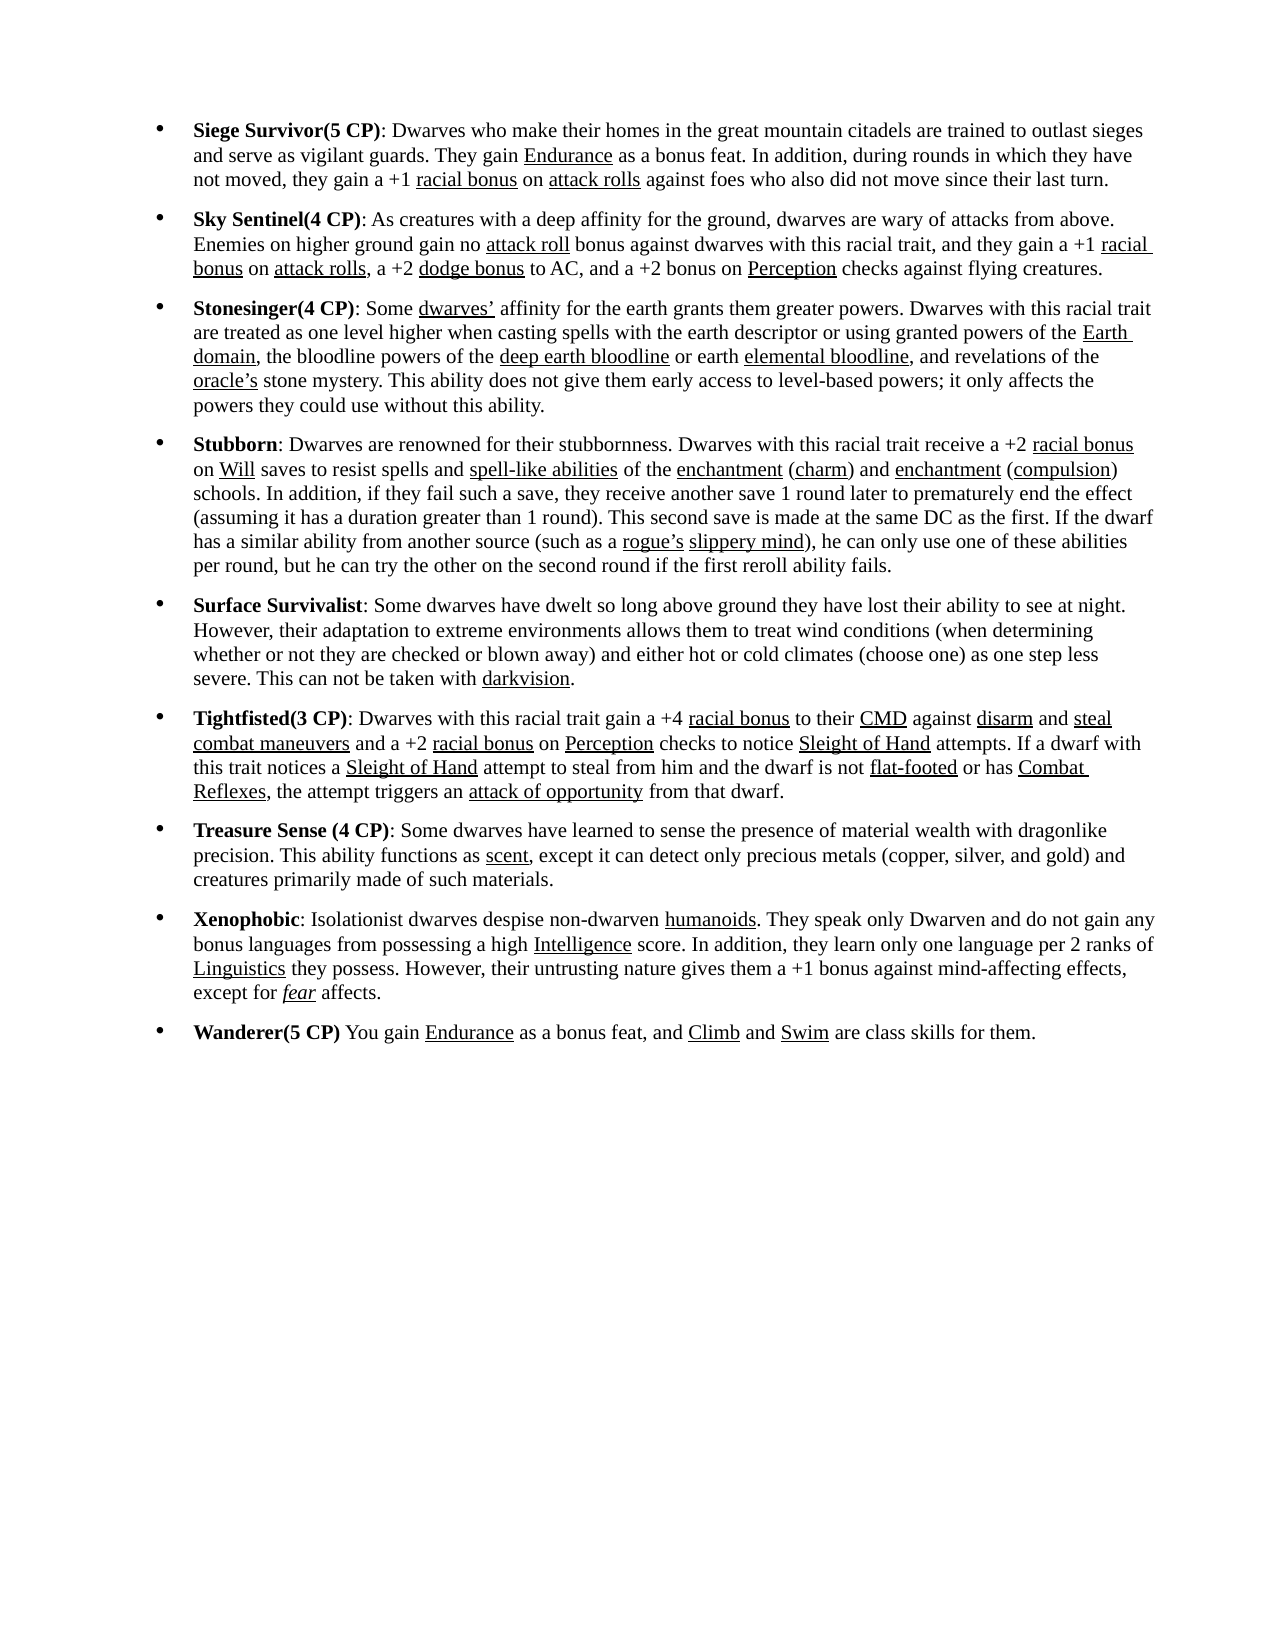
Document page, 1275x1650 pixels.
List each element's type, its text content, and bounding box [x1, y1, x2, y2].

list Tightfisted(3 CP): Dwarves with this racial trait gain a +4 racial bonus to their CMD against disarm and steal combat maneuvers and a +2 racial bonus on Perception checks to notice Sleight of Hand attempts. If a dwarf with this trait notices a Sleight of Hand attempt to steal from him and the dwarf is not flat-footed or has Combat Reflexes, the attempt triggers an attack of opportunity from that dwarf. [156, 706, 1157, 803]
list Stonesinger(4 CP): Some dwarves’ affinity for the earth grants them greater powers. Dwarves with this racial trait are treated as one level higher when casting spells with the earth descriptor or using granted powers of the Earth domain, the bloodline powers of the deep earth bloodline or earth elemental bloodline, and revelations of the oracle’s stone mystery. This ability does not give them early access to level-based powers; it only affects the powers they could use without this ability. [156, 295, 1157, 417]
list Treasure Sense (4 CP): Some dwarves have learned to sense the presence of material wealth with dragonlike precision. This ability functions as scent, except it can detect only precious metals (copper, silver, and gold) and creatures primarily made of such materials. [156, 818, 1157, 891]
list Siege Survivor(5 CP): Dwarves who make their homes in the great mountain citadels are trained to outlast sieges and serve as vigilant guards. They gain Endurance as a bonus feat. In addition, during rounds in which they have not moved, they gain a +1 racial bonus on attack rolls against foes who also did not move since their last turn. [156, 118, 1157, 191]
list Surface Survivalist: Some dwarves have dwelt so long above ground they have lost their ability to see at night. However, their adaptation to extreme environments allows them to treat wind conditions (when determining whether or not they are checked or blown away) and either hot or cold climates (choose one) as one step less severe. This can not be taken with darkvision. [156, 593, 1157, 690]
list Wanderer(5 CP) You gain Endurance as a bonus feat, and Climb and Swim are class skills for them. [156, 1020, 1157, 1045]
list Sky Sentinel(4 CP): As creatures with a deep affinity for the ground, dwarves are wary of attacks from above. Enemies on higher ground gain no attack roll bonus against dwarves with this racial trait, and they gain a +1 racial bonus on attack rolls, a +2 dodge bonus to AC, and a +2 bonus on Perception checks against flying creatures. [156, 207, 1157, 280]
list Xenophobic: Isolationist dwarves despise non-dwarven humanoids. They speak only Dwarven and do not gain any bonus languages from possessing a high Intelligence score. In addition, they learn only one language per 2 ranks of Linguistics they possess. However, their untrusting nature gives them a +1 bonus against mind-affecting effects, except for fear affects. [156, 907, 1157, 1004]
list Stubborn: Dwarves are renowned for their stubbornness. Dwarves with this racial trait receive a +2 racial bonus on Will saves to resist spells and spell-like abilities of the enchantment (charm) and enchantment (compulsion) schools. In addition, if they fail such a save, they receive another save 1 round later to prematurely end the effect (assuming it has a duration greater than 1 round). This second save is made at the same DC as the first. If the dwarf has a similar ability from another source (such as a rogue’s slippery mind), he can only use one of these abilities per round, but he can try the other on the second round if the first reroll ability fails. [156, 432, 1157, 577]
